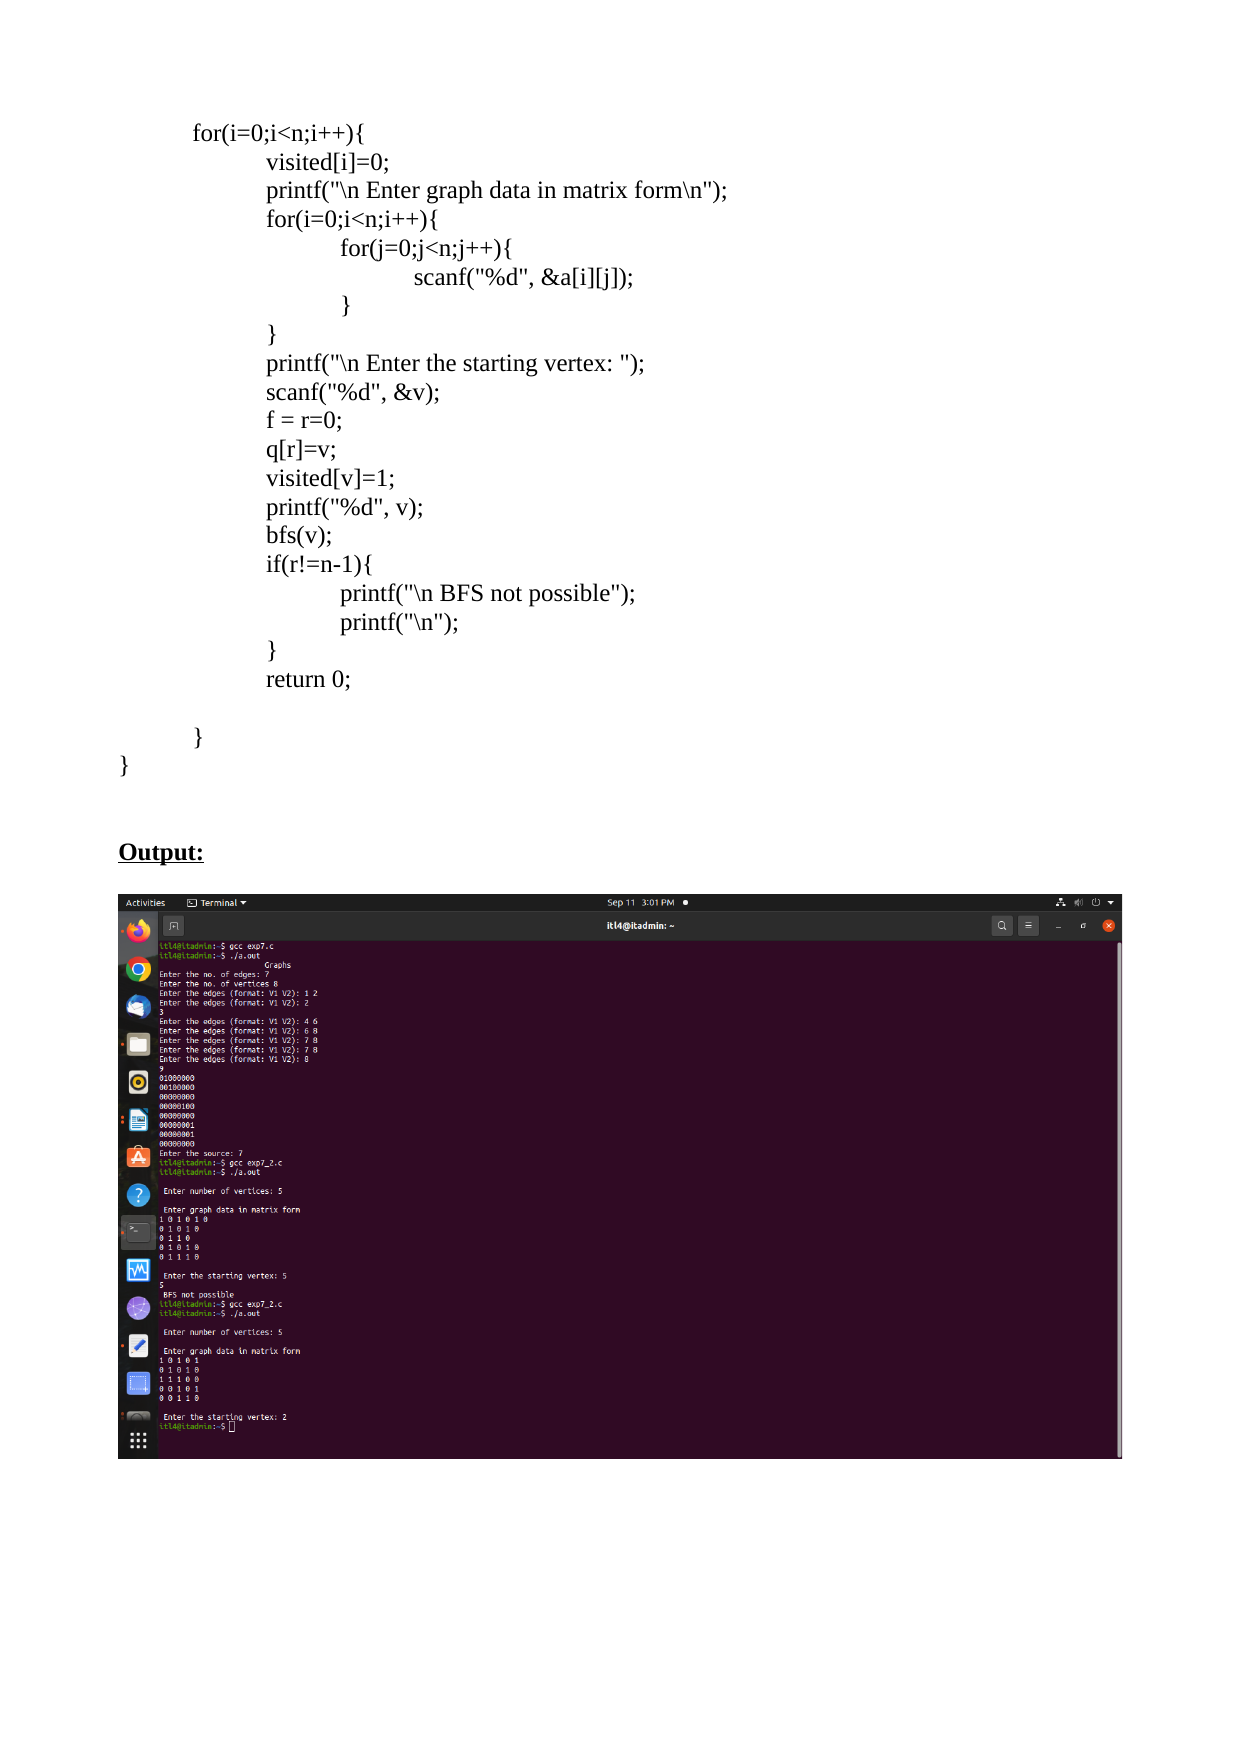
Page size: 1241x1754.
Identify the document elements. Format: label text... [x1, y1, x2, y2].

text printf("\n"); [118, 607, 1122, 636]
text return 0; [118, 664, 1122, 693]
text printf("\n Enter graph data in matrix form\n"); [118, 176, 1122, 204]
text bfs(v); [118, 521, 1122, 549]
text if(r!=n-1){ [118, 549, 1122, 578]
text f = r=0; [118, 406, 1122, 434]
text Output: [118, 837, 1122, 866]
text } [118, 636, 1122, 664]
text } [118, 751, 1122, 779]
text for(i=0;i<n;i++){ [118, 118, 1122, 147]
text scanf("%d", &a[i][j]); [118, 262, 1122, 291]
text printf("\n Enter the starting vertex: "); [118, 348, 1122, 377]
text visited[i]=0; [118, 147, 1122, 176]
text printf("%d", v); [118, 492, 1122, 521]
text q[r]=v; [118, 434, 1122, 463]
text for(j=0;j<n;j++){ [118, 233, 1122, 262]
text } [118, 291, 1122, 319]
text printf("\n BFS not possible"); [118, 578, 1122, 607]
text } [118, 722, 1122, 751]
text scanf("%d", &v); [118, 377, 1122, 406]
text visited[v]=1; [118, 463, 1122, 492]
picture [118, 894, 1123, 1459]
text for(i=0;i<n;i++){ [118, 204, 1122, 233]
text } [118, 319, 1122, 348]
